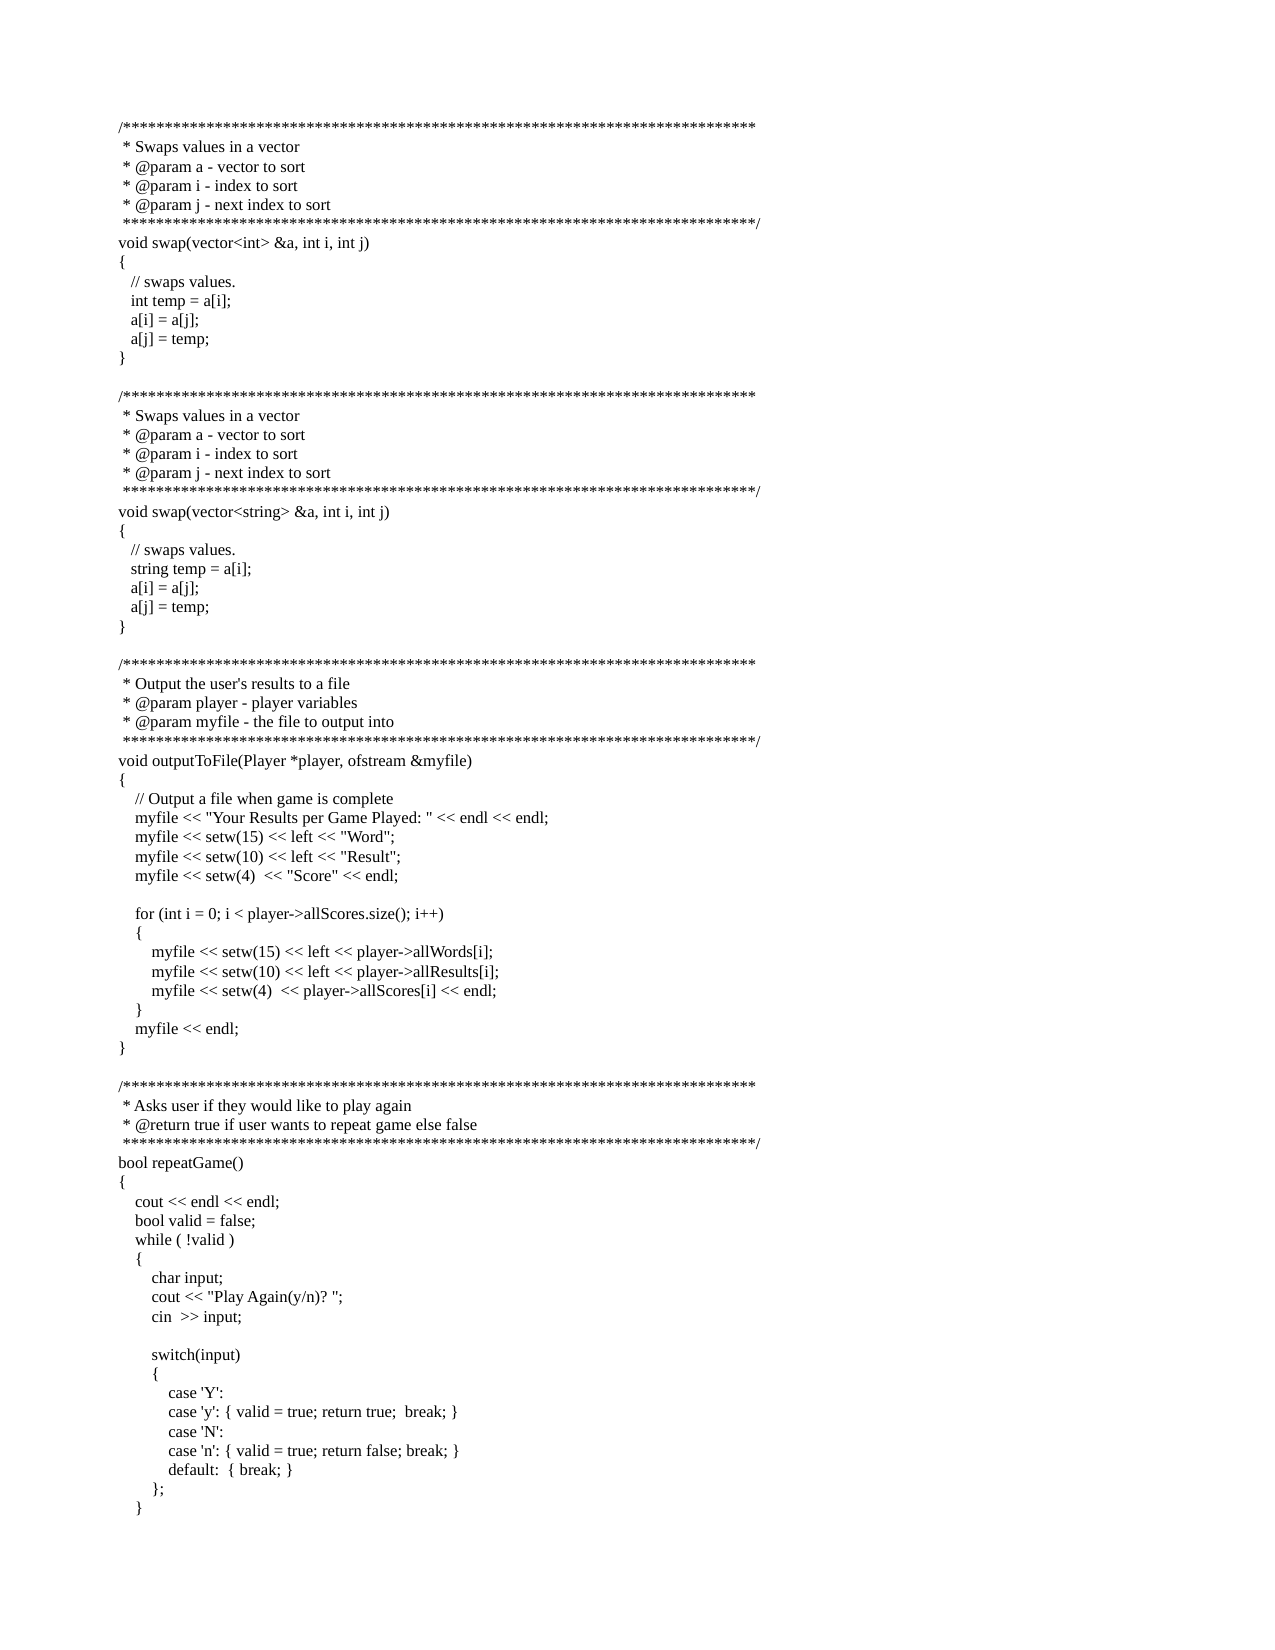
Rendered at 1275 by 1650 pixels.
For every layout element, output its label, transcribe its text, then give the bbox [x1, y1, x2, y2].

text switch(input) [118, 1345, 1157, 1364]
text * @param i - index to sort [118, 444, 1157, 463]
text * Swaps values in a vector [118, 137, 1157, 156]
text } [118, 348, 1157, 367]
text cout << "Play Again(y/n)? "; [118, 1287, 1157, 1306]
text int temp = a[i]; [118, 291, 1157, 310]
text bool repeatGame() [118, 1153, 1157, 1172]
text } [118, 1498, 1157, 1517]
text * @param i - index to sort [118, 176, 1157, 195]
text myfile << setw(10) << left << player->allResults[i]; [118, 961, 1157, 981]
text ****************************************************************************/ [118, 731, 1157, 751]
text ****************************************************************************/ [118, 482, 1157, 501]
text myfile << setw(4) << "Score" << endl; [118, 866, 1157, 885]
text // swaps values. [118, 540, 1157, 559]
text while ( !valid ) [118, 1230, 1157, 1249]
text string temp = a[i]; [118, 559, 1157, 578]
text * Swaps values in a vector [118, 406, 1157, 425]
text { [118, 1249, 1157, 1268]
text // Output a file when game is complete [118, 789, 1157, 808]
text case 'Y': [118, 1383, 1157, 1402]
text a[i] = a[j]; [118, 578, 1157, 597]
text // swaps values. [118, 271, 1157, 291]
text case 'y': { valid = true; return true; break; } [118, 1402, 1157, 1421]
text }; [118, 1479, 1157, 1498]
text myfile << "Your Results per Game Played: " << endl << endl; [118, 808, 1157, 827]
text cin >> input; [118, 1306, 1157, 1326]
text { [118, 521, 1157, 540]
text a[j] = temp; [118, 597, 1157, 616]
text /**************************************************************************** [118, 655, 1157, 674]
text myfile << setw(4) << player->allScores[i] << endl; [118, 981, 1157, 1000]
text default: { break; } [118, 1460, 1157, 1479]
text * Output the user's results to a file [118, 674, 1157, 693]
text case 'N': [118, 1421, 1157, 1441]
text * @param j - next index to sort [118, 195, 1157, 214]
text { [118, 770, 1157, 789]
text * @param j - next index to sort [118, 463, 1157, 482]
text char input; [118, 1268, 1157, 1287]
text * @param player - player variables [118, 693, 1157, 712]
text /**************************************************************************** [118, 1076, 1157, 1096]
text /**************************************************************************** [118, 386, 1157, 406]
text a[j] = temp; [118, 329, 1157, 348]
text a[i] = a[j]; [118, 310, 1157, 329]
text for (int i = 0; i < player->allScores.size(); i++) [118, 904, 1157, 923]
text myfile << setw(15) << left << player->allWords[i]; [118, 942, 1157, 961]
text bool valid = false; [118, 1211, 1157, 1230]
text cout << endl << endl; [118, 1191, 1157, 1211]
text } [118, 616, 1157, 636]
text * @param a - vector to sort [118, 156, 1157, 176]
text { [118, 1364, 1157, 1383]
text void swap(vector<int> &a, int i, int j) [118, 233, 1157, 252]
text * Asks user if they would like to play again [118, 1096, 1157, 1115]
text * @param a - vector to sort [118, 425, 1157, 444]
text /**************************************************************************** [118, 118, 1157, 137]
text { [118, 923, 1157, 942]
text } [118, 1038, 1157, 1057]
text myfile << setw(10) << left << "Result"; [118, 846, 1157, 866]
text { [118, 1172, 1157, 1191]
text myfile << endl; [118, 1019, 1157, 1038]
text } [118, 1000, 1157, 1019]
text void swap(vector<string> &a, int i, int j) [118, 501, 1157, 521]
text ****************************************************************************/ [118, 214, 1157, 233]
text * @return true if user wants to repeat game else false [118, 1115, 1157, 1134]
text { [118, 252, 1157, 271]
text myfile << setw(15) << left << "Word"; [118, 827, 1157, 846]
text void outputToFile(Player *player, ofstream &myfile) [118, 751, 1157, 770]
text * @param myfile - the file to output into [118, 712, 1157, 731]
text case 'n': { valid = true; return false; break; } [118, 1441, 1157, 1460]
text ****************************************************************************/ [118, 1134, 1157, 1153]
